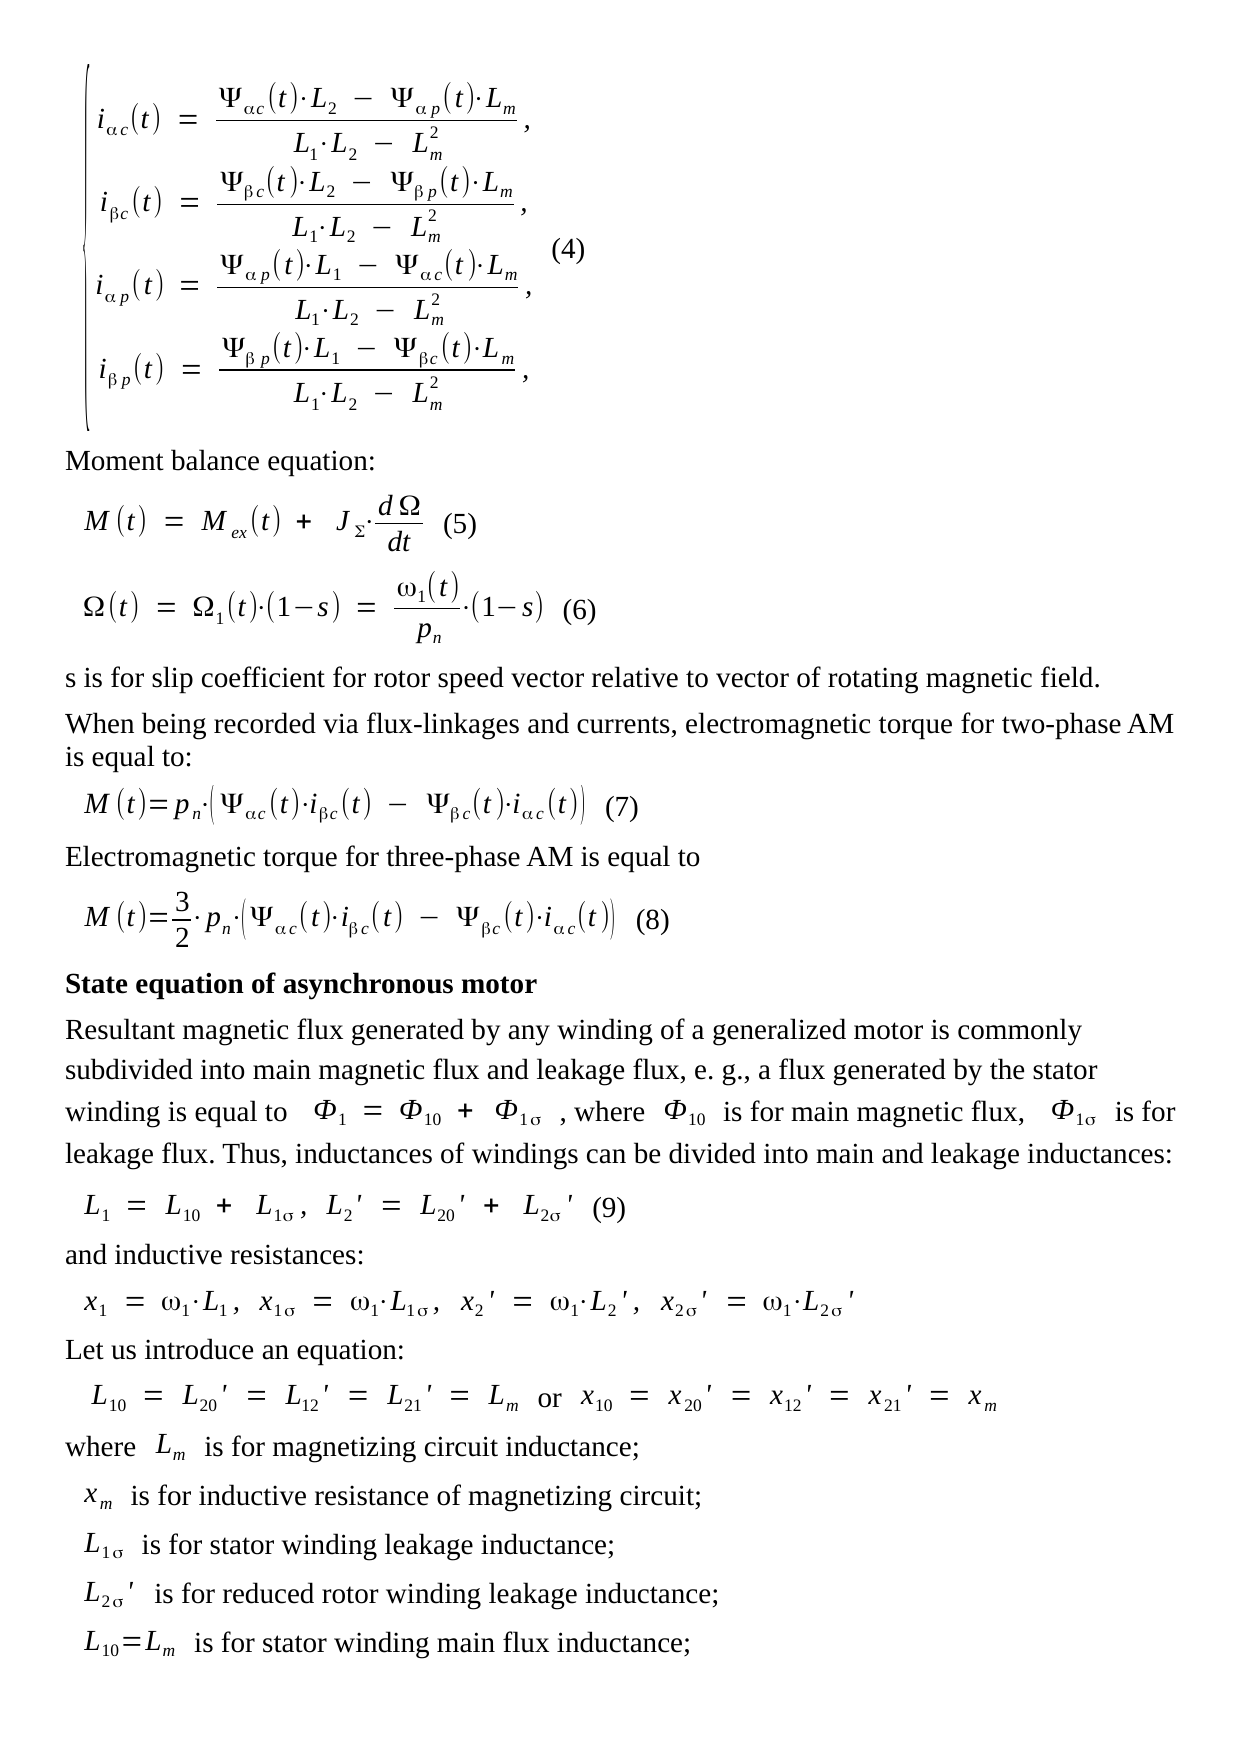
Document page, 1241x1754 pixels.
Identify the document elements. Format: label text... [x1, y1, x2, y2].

table_cell The unit implements the mathematical representation of asynchronous motor (AM). Both three-phase and two-phase asynchronous electric motors are applicable in automatic control systems. Three-phase AM are motors designed for industrial application, while two-phase AM are special motors commonly referred to as asynchronous servomotors (ASM). Design diagram and differential equations Both two-phase and three-phase AM are commonly described via a system of differential equations in a fixed system of coordinates. Meanwhile three-phase motors are reduced to two-phase ones. AM design diagram is shown in Figures 1 and 2: Figure 1 Figure 2 System of AM differential equations for a fixed system of coordinates connected to the stator and for a rotating system of coordinates connected to the rotor appears as follows: (1) whereare for active resistors of rotor and stator windings; are for stator and rotor flux-linkages along axesand, correspondingly. Rotational EMF to be inputted in the equation of rotor windings, will be determined as (2) whereis for rotor speed,is for number of pairs of poles,is for electromagnetic field rotation speed (power voltage frequency),. Flux-linkages of motor windings are equal to: (3) whereare for coefficients of self-induction of stator and rotor windings,is for coefficient of mutual induction between stator and rotor circuits in case their axes are aligned. When solving the system of linear equations (3), we obtain: (4) Moment balance equation: (5) (6) s is for slip coefficient for rotor speed vector relative to vector of rotating magnetic field. When being recorded via flux-linkages and currents, electromagnetic torque for two-phase AM is equal to: (7) Electromagnetic torque for three-phase AM is equal to (8) State equation of asynchronous motor Resultant magnetic flux generated by any winding of a generalized motor is commonly subdivided into main magnetic flux and leakage flux, e. g., a flux generated by the stator winding is equal to , whereis for main magnetic flux, is for leakage flux. Thus, inductances of windings can be divided into main and leakage inductances: (9) and inductive resistances: Let us introduce an equation: or whereis for magnetizing circuit inductance; is for inductive resistance of magnetizing circuit; is for stator winding leakage inductance; is for reduced rotor winding leakage inductance; is for stator winding main flux inductance; is for reduced rotor winding main flux inductance; are for reduced mutual inductances of windings. Let us record the system of AM equations (1) – (7) in the Cauchy form, meanwhile replacing winding currents via functions of flux-linkages and winding inductances via main and leakage inductances. Using the system of equations (3) we detect that: (10) While replacing currents in the formula (7) we obtain (11) whereis for a number of power voltage phases. Now let us insert obtained current and moment values in equations (1) and (4), indicating , we have (12) Equations (12) can be considered as state equations for AM. Projections of flux-linkages on orthogonal axes, angular rotor speed and rotor rotation angle constitute the state variables hereby. Stator voltages (constituting the control vector) and moment of resistance forces are the external actions applied on the motor. The unit has 3 input and 3 output signals. Input signals: 1) Stator winding voltagein a fixed system of coordinates, V. 2) Stator winding voltagein a fixed system of coordinates, V. 3) Exciting moment, N·m. Output signals: 1) Shaft angle, rad. 2) Rotation angular speed (frequency), rad/s. 3) Electromechanical moment on the motor rotor shaft, N·m; The following can be additionally applied to the third output: Stator winding current, А. Stator winding current, А. Properties: Stator circuit resistance, Ohm; Rotor circuit resistance, Ohm; Stator circuit inductance, H; Rotor circuit inductance, H; Mutual inductance, H; Moment of inertia reduced to the rotor shaft, kg∙m2. Number of poles, pcs. Number of power voltage phases, pcs. Initial angle of rotor rotation, rad. Initial speed of rotor rotation, rad/s. Initial flux-linkage in stator winding q, V∙s. Initial flux-linkage in rotor winding q, V∙s. Initial flux-linkage in stator winding d, V∙s. Initial flux-linkage in rotor winding d, V∙s. Additional output. [59, 59, 1181, 1678]
